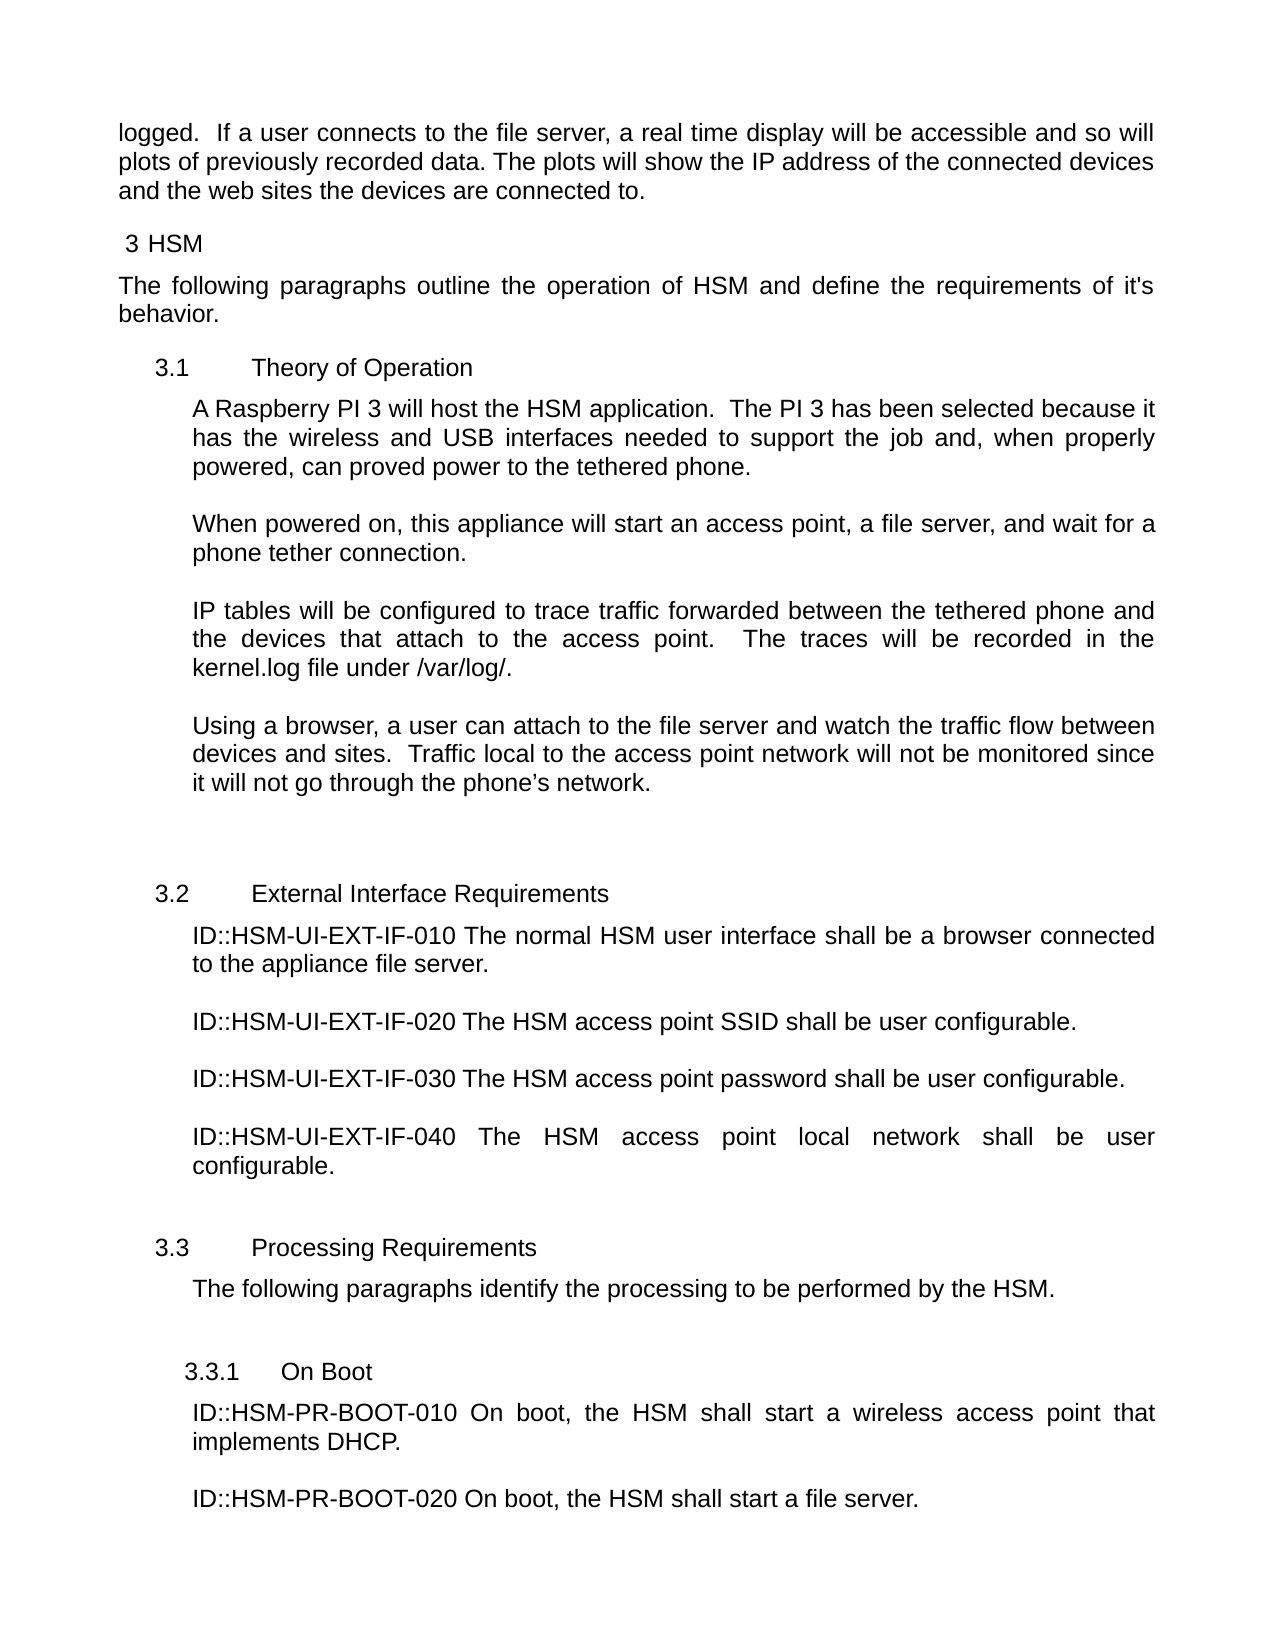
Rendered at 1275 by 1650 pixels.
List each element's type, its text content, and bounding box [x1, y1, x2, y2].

text IP tables will be configured to trace traffic forwarded between the tethered phone and the devices that attach to the access point. The traces will be recorded in the kernel.log file under /var/log/. [192, 596, 1157, 682]
text ID::HSM-PR-BOOT-010 On boot, the HSM shall start a wireless access point that implements DHCP. [192, 1398, 1157, 1456]
text Using a browser, a user can attach to the file server and watch the traffic flow between devices and sites. Traffic local to the access point network will not be monitored since it will not go through the phone’s network. [192, 711, 1157, 797]
text A Raspberry PI 3 will host the HSM application. The PI 3 has been selected because it has the wireless and USB interfaces needed to support the job and, when properly powered, can proved power to the tethered phone. [192, 394, 1157, 481]
text When powered on, this appliance will start an access point, a file server, and wait for a phone tether connection. [192, 509, 1157, 567]
text The following paragraphs identify the processing to be performed by the HSM. [192, 1274, 1157, 1303]
subtitle Processing Requirements [148, 1233, 1157, 1262]
text ID::HSM-UI-EXT-IF-040 The HSM access point local network shall be user configurable. [192, 1122, 1157, 1179]
text ID::HSM-UI-EXT-IF-010 The normal HSM user interface shall be a browser connected to the appliance file server. [192, 921, 1157, 978]
text logged. If a user connects to the file server, a real time display will be accessible and so will plots of previously recorded data. The plots will show the IP address of the connected devices and the web sites the devices are connected to. [118, 118, 1157, 204]
subtitle On Boot [177, 1357, 1157, 1386]
subtitle External Interface Requirements [148, 879, 1157, 908]
subtitle HSM [118, 229, 1157, 258]
text ID::HSM-PR-BOOT-020 On boot, the HSM shall start a file server. [192, 1484, 1157, 1513]
text ID::HSM-UI-EXT-IF-030 The HSM access point password shall be user configurable. [192, 1064, 1157, 1093]
text ID::HSM-UI-EXT-IF-020 The HSM access point SSID shall be user configurable. [192, 1007, 1157, 1036]
subtitle Theory of Operation [148, 353, 1157, 382]
text The following paragraphs outline the operation of HSM and define the requirements of it's behavior. [118, 271, 1157, 328]
